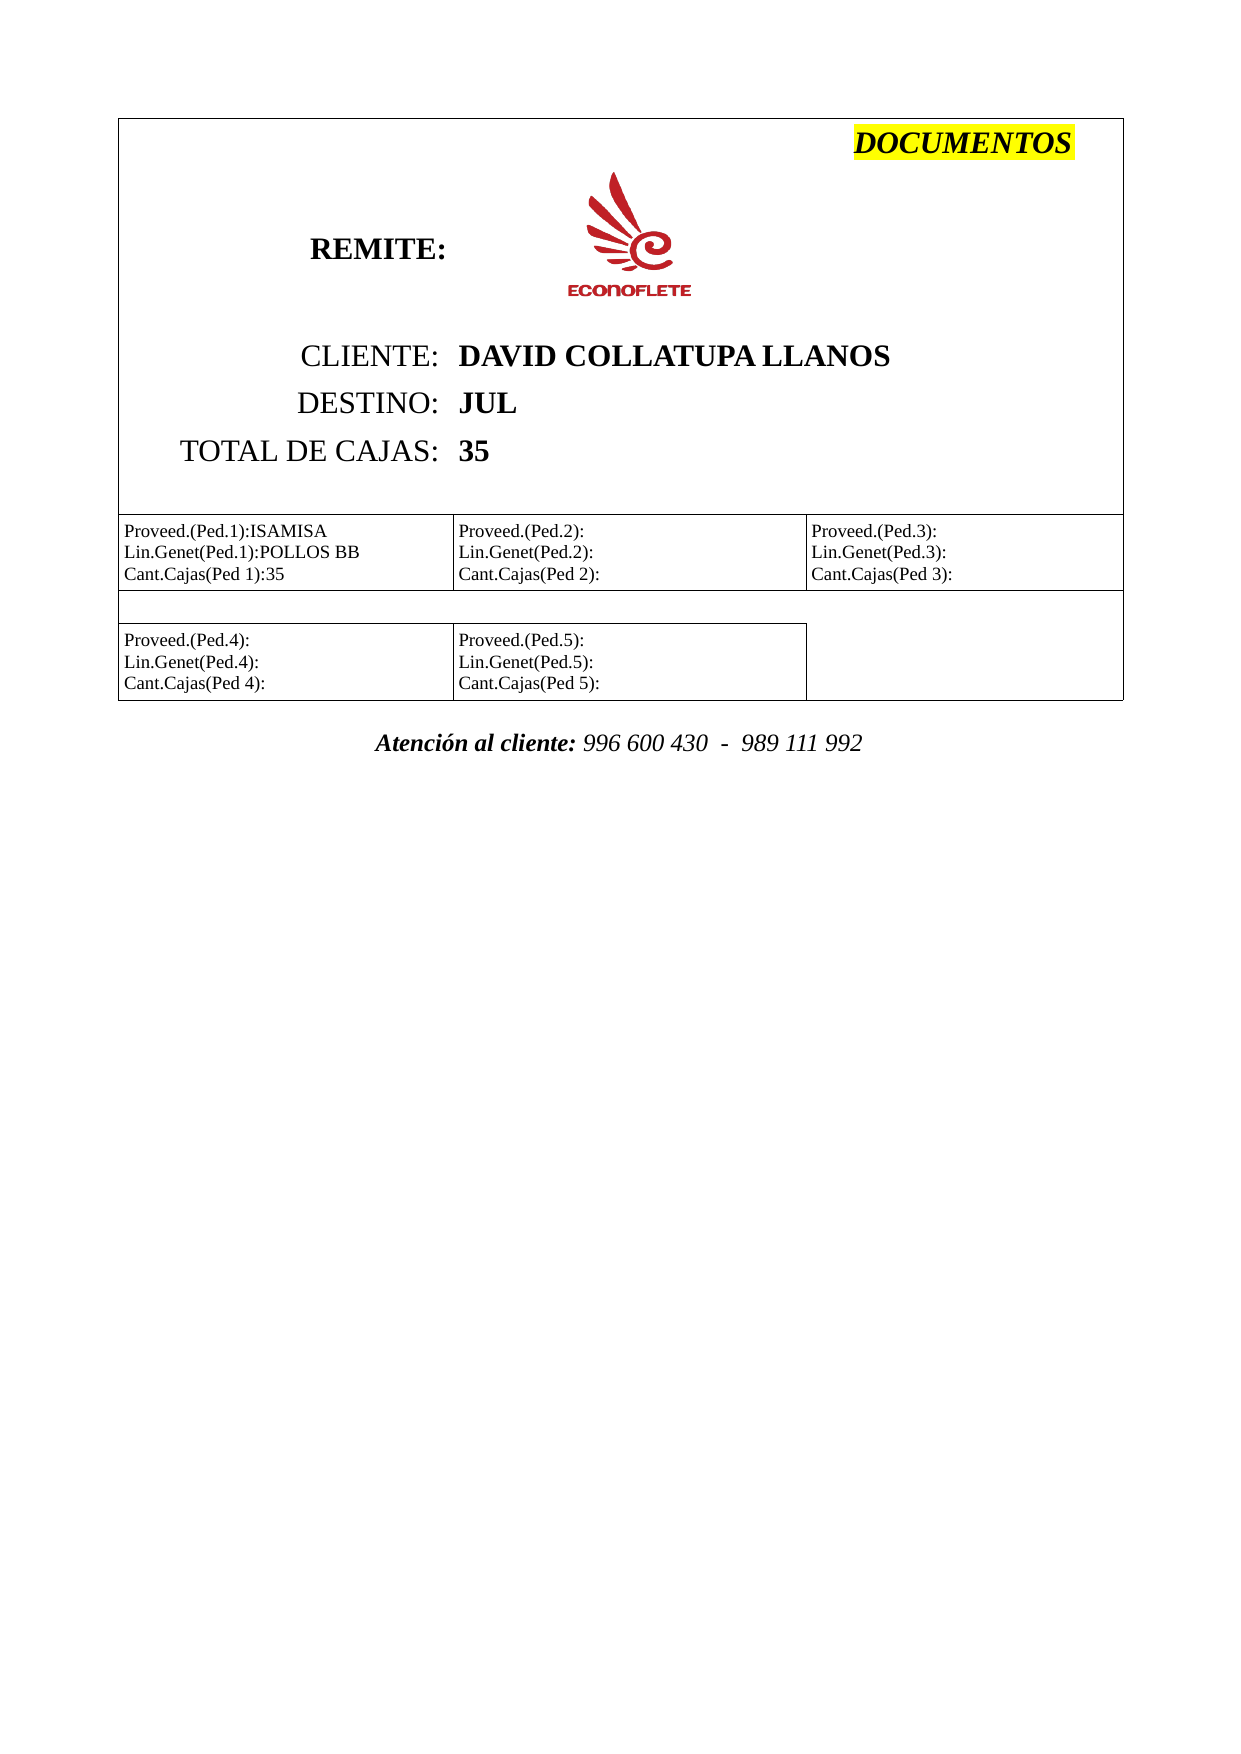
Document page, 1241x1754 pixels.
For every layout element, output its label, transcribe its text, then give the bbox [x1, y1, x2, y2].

table_cell [119, 591, 453, 623]
table_cell [119, 474, 453, 514]
table_cell CLIENTE: [119, 332, 453, 379]
text Atención al cliente: 996 600 430 - 989 111 992 [118, 728, 1122, 757]
table_cell 35 [453, 426, 1123, 474]
table_cell [453, 166, 806, 332]
table_cell JUL [453, 379, 806, 426]
table_cell Proveed.(Ped.1):ISAMISA Lin.Genet(Ped.1):POLLOS BB Cant.Cajas(Ped 1):35 [119, 515, 453, 590]
table_cell [806, 474, 1123, 514]
picture [552, 171, 707, 297]
table_cell [807, 623, 1123, 699]
table_cell TOTAL DE CAJAS: [119, 426, 453, 474]
table_cell Proveed.(Ped.3): Lin.Genet(Ped.3): Cant.Cajas(Ped 3): [807, 515, 1123, 590]
table_cell Proveed.(Ped.5): Lin.Genet(Ped.5): Cant.Cajas(Ped 5): [454, 624, 806, 699]
table_cell DAVID COLLATUPA LLANOS [453, 332, 1123, 379]
table_cell Proveed.(Ped.2): Lin.Genet(Ped.2): Cant.Cajas(Ped 2): [454, 515, 806, 590]
table_header DOCUMENTOS [806, 119, 1123, 166]
table_cell [806, 379, 1123, 426]
table_cell Proveed.(Ped.4): Lin.Genet(Ped.4): Cant.Cajas(Ped 4): [119, 624, 453, 699]
table_cell [453, 591, 806, 623]
table_header [119, 119, 453, 166]
table_cell [806, 591, 1123, 623]
table_cell REMITE: [119, 166, 453, 332]
table_cell [806, 166, 1123, 332]
table_cell DESTINO: [119, 379, 453, 426]
table_cell [453, 474, 806, 514]
table_header [453, 119, 806, 166]
